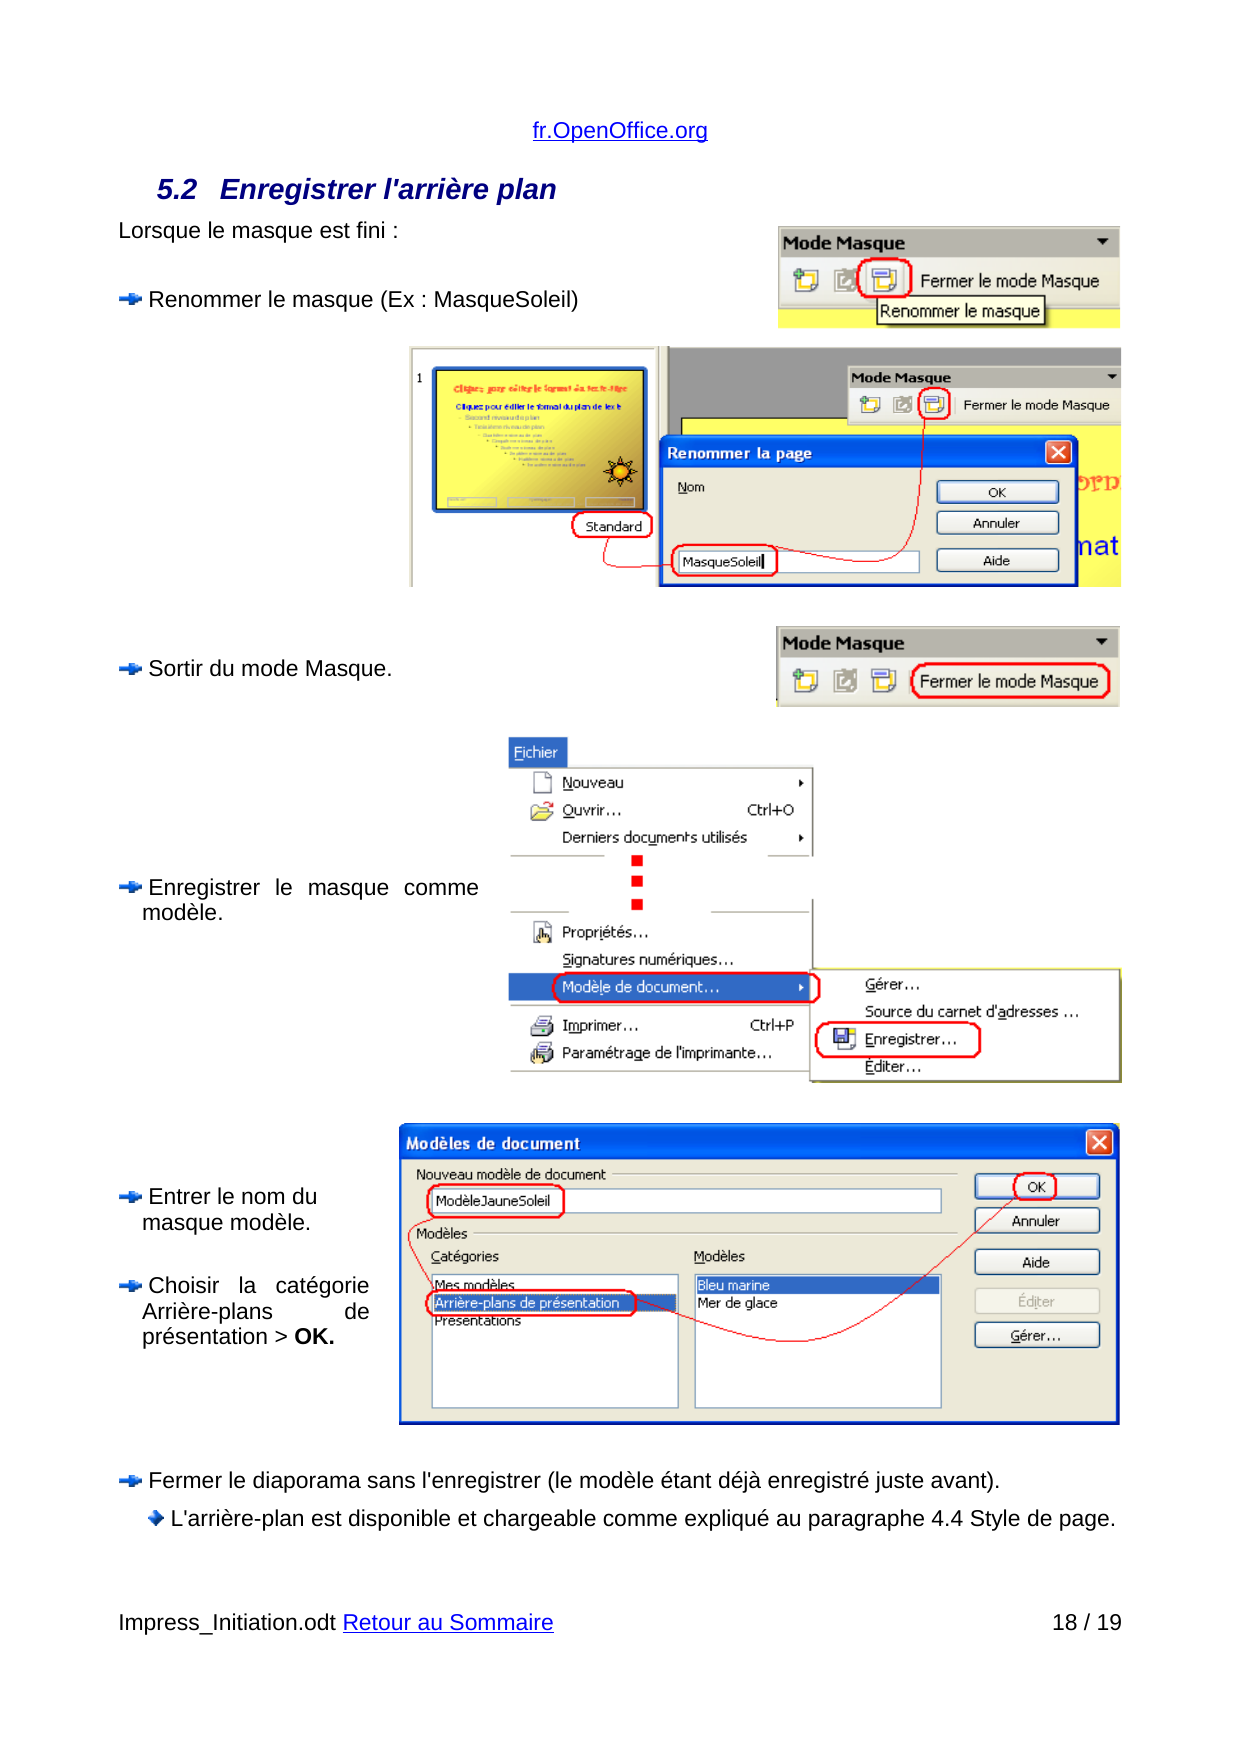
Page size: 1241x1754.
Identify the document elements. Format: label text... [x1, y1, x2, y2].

subtitle Enregistrer l'arrière plan [118, 173, 1122, 206]
list L'arrière-plan est disponible et chargeable comme expliqué au paragraphe 4.4 Style de page. [148, 1505, 1122, 1531]
picture [119, 1191, 142, 1203]
picture [409, 346, 1122, 587]
picture [399, 1123, 1120, 1425]
picture [148, 1510, 164, 1526]
list Renommer le masque (Ex : MasqueSoleil) [118, 287, 778, 312]
list Enregistrer le masque comme modèle. [118, 874, 508, 926]
picture [119, 881, 142, 893]
list Entrer le nom du masque modèle. [118, 1184, 399, 1235]
picture [119, 663, 142, 675]
picture [778, 226, 1121, 330]
list Sortir du mode Masque. [118, 656, 776, 681]
picture [776, 626, 1120, 707]
picture [119, 1280, 142, 1292]
list Fermer le diaporama sans l'enregistrer (le modèle étant déjà enregistré juste avant). [118, 1468, 1122, 1493]
picture [119, 1475, 142, 1487]
list Lorsque le masque est fini : [118, 218, 1122, 243]
picture [119, 293, 142, 305]
picture [508, 736, 1122, 1083]
list Choisir la catégorie Arrière-plans de présentation > OK. [118, 1273, 399, 1350]
